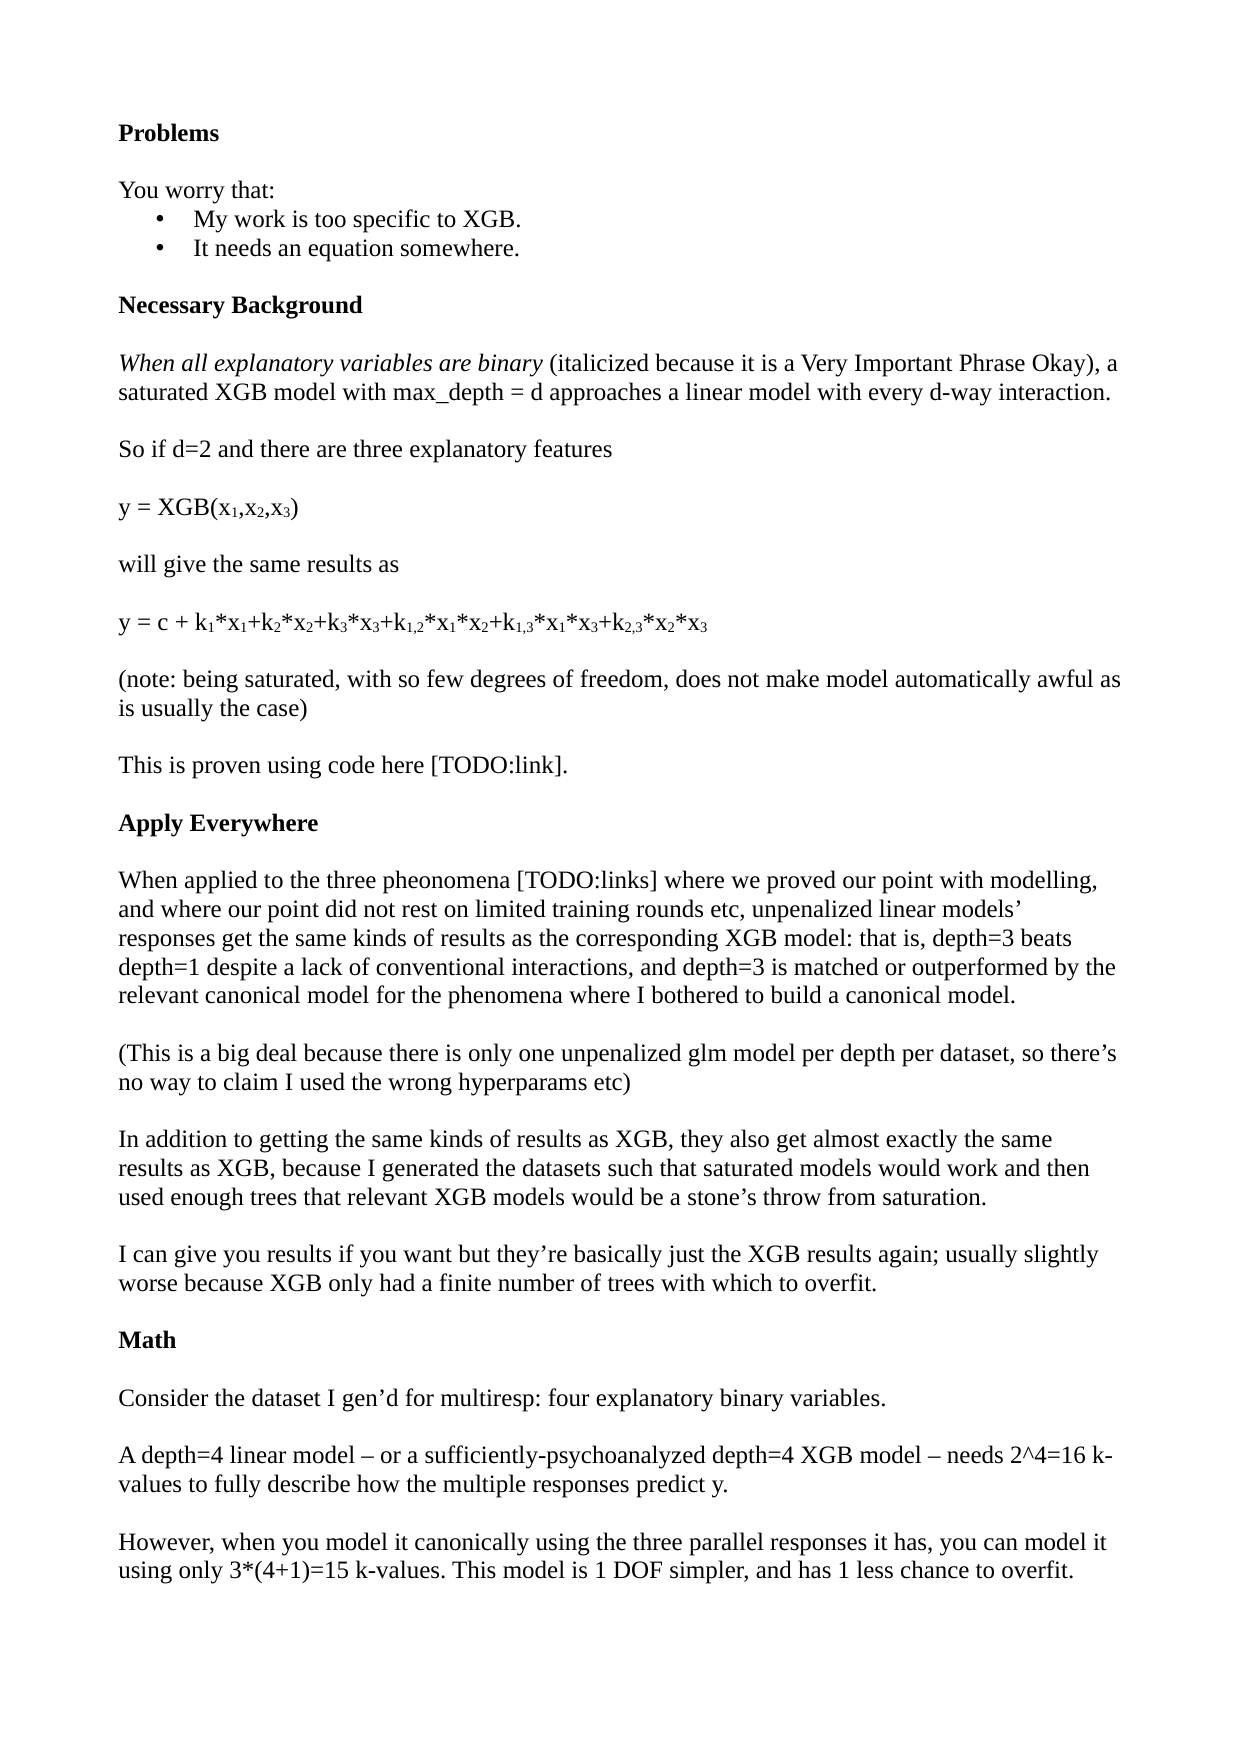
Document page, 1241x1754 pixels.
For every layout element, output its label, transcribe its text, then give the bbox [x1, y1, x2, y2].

text (This is a big deal because there is only one unpenalized glm model per depth per dataset, so there’s no way to claim I used the wrong hyperparams etc) [118, 1038, 1122, 1096]
text A depth=4 linear model – or a sufficiently-psychoanalyzed depth=4 XGB model – needs 2^4=16 k-values to fully describe how the multiple responses predict y. [118, 1441, 1122, 1498]
text You worry that: [118, 176, 1122, 204]
list It needs an equation somewhere. [156, 233, 1122, 262]
text When applied to the three pheonomena [TODO:links] where we proved our point with modelling, and where our point did not rest on limited training rounds etc, unpenalized linear models’ responses get the same kinds of results as the corresponding XGB model: that is, depth=3 beats depth=1 despite a lack of conventional interactions, and depth=3 is matched or outperformed by the relevant canonical model for the phenomena where I bothered to build a canonical model. [118, 866, 1122, 1009]
text (note: being saturated, with so few degrees of freedom, does not make model automatically awful as is usually the case) [118, 664, 1122, 722]
text Apply Everywhere [118, 808, 1122, 837]
list My work is too specific to XGB. [156, 204, 1122, 233]
text y = c + k1*x1+k2*x2+k3*x3+k1,2*x1*x2+k1,3*x1*x3+k2,3*x2*x3 [118, 607, 1122, 636]
text When all explanatory variables are binary (italicized because it is a Very Important Phrase Okay), a saturated XGB model with max_depth = d approaches a linear model with every d-way interaction. [118, 348, 1122, 406]
text In addition to getting the same kinds of results as XGB, they also get almost exactly the same results as XGB, because I generated the datasets such that saturated models would work and then used enough trees that relevant XGB models would be a stone’s throw from saturation. [118, 1124, 1122, 1211]
text will give the same results as [118, 549, 1122, 578]
text However, when you model it canonically using the three parallel responses it has, you can model it using only 3*(4+1)=15 k-values. This model is 1 DOF simpler, and has 1 less chance to overfit. [118, 1527, 1122, 1584]
text I can give you results if you want but they’re basically just the XGB results again; usually slightly worse because XGB only had a finite number of trees with which to overfit. [118, 1239, 1122, 1297]
text Necessary Background [118, 291, 1122, 319]
text Math [118, 1326, 1122, 1354]
text y = XGB(x1,x2,x3) [118, 492, 1122, 521]
text So if d=2 and there are three explanatory features [118, 434, 1122, 463]
text This is proven using code here [TODO:link]. [118, 751, 1122, 779]
text Problems [118, 118, 1122, 147]
text Consider the dataset I gen’d for multiresp: four explanatory binary variables. [118, 1383, 1122, 1412]
